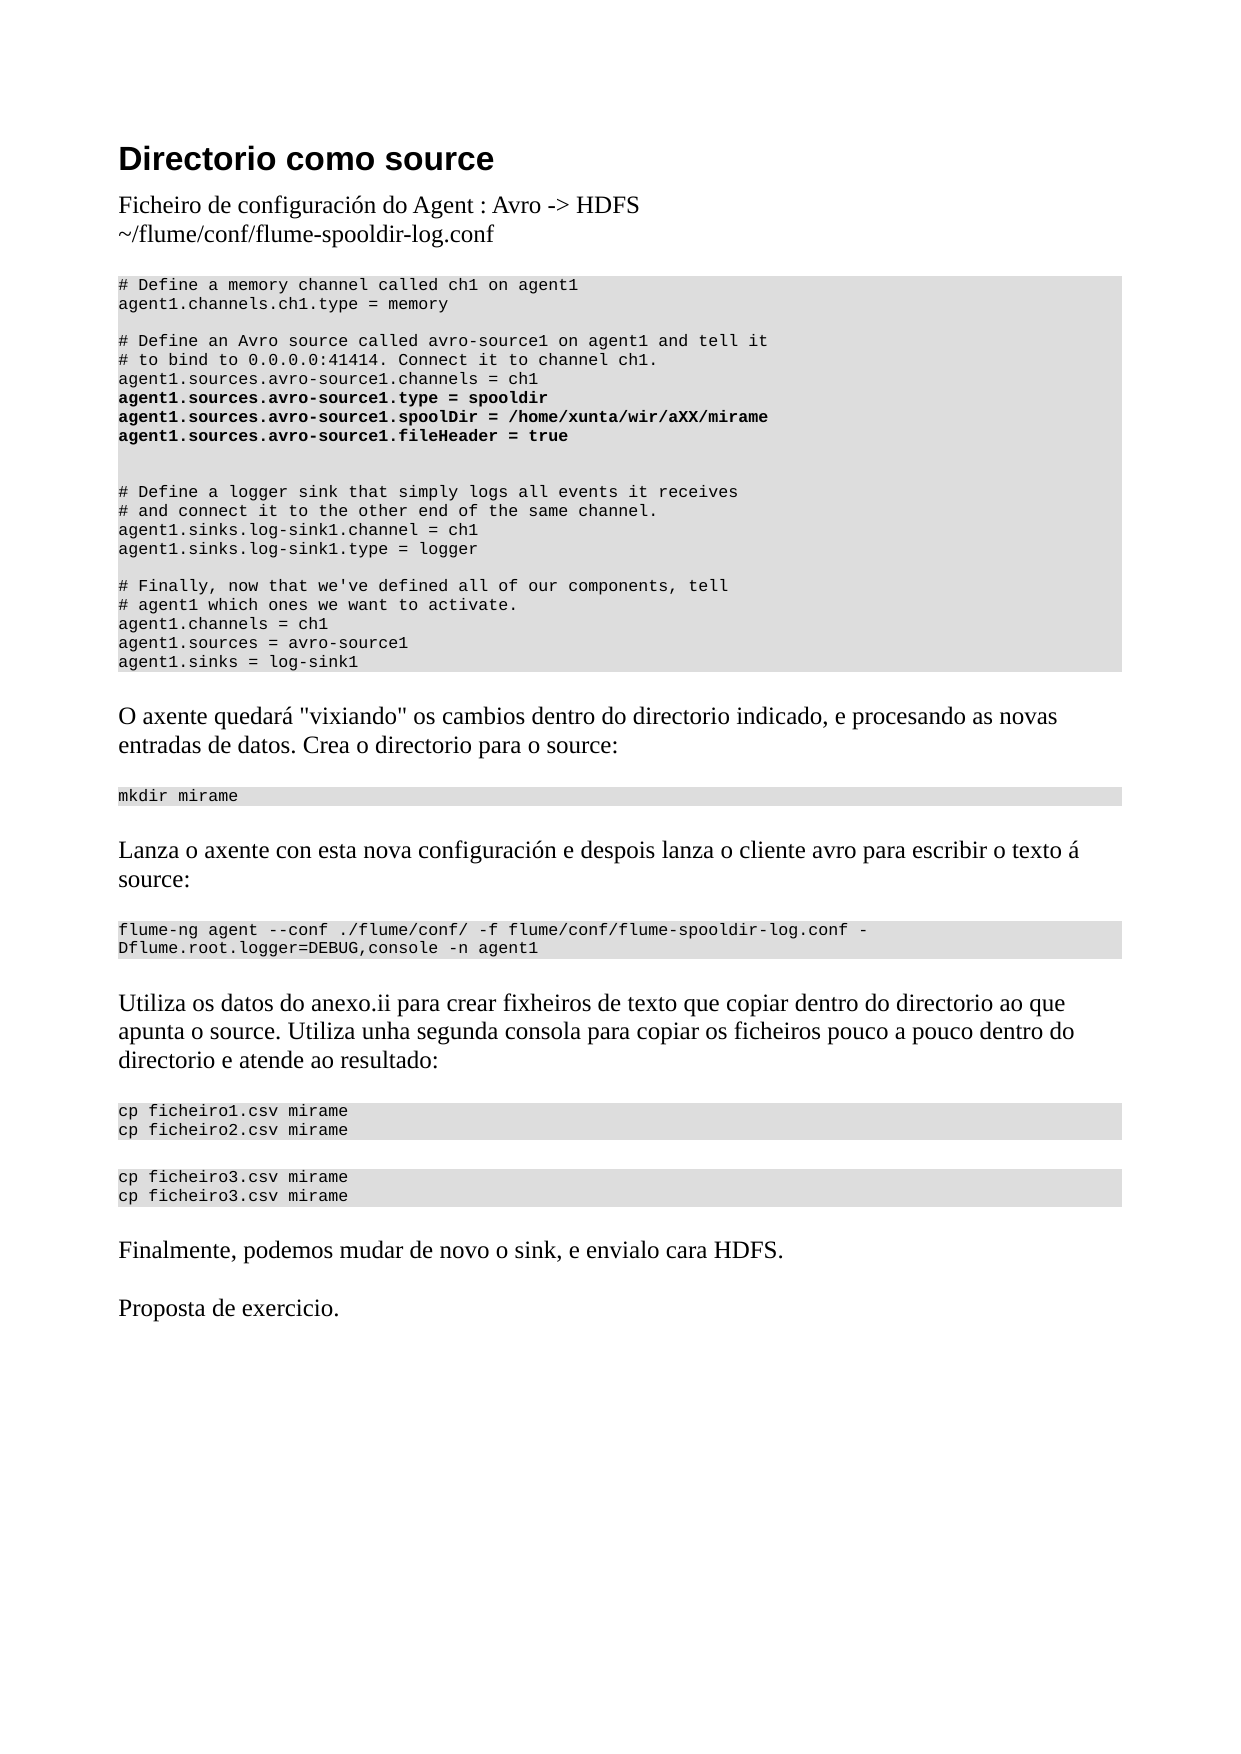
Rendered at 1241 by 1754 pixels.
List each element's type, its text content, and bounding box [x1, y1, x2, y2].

text agent1.sinks.log-sink1.type = logger [118, 540, 1122, 559]
text agent1.sinks = log-sink1 [118, 653, 1122, 672]
text agent1.sources.avro-source1.channels = ch1 [118, 371, 1122, 389]
text agent1.sources.avro-source1.spoolDir = /home/xunta/wir/aXX/mirame [118, 408, 1122, 427]
text Finalmente, podemos mudar de novo o sink, e envialo cara HDFS. [118, 1236, 1122, 1264]
text ~/flume/conf/flume-spooldir-log.conf [118, 219, 1122, 248]
text flume-ng agent --conf ./flume/conf/ -f flume/conf/flume-spooldir-log.conf -Dflume.root.logger=DEBUG,console -n agent1 [118, 921, 1122, 959]
text # Define a memory channel called ch1 on agent1 [118, 276, 1122, 295]
text agent1.sources = avro-source1 [118, 634, 1122, 653]
text agent1.channels = ch1 [118, 616, 1122, 634]
text agent1.sources.avro-source1.type = spooldir [118, 389, 1122, 408]
text Proposta de exercicio. [118, 1293, 1122, 1322]
text mkdir mirame [118, 787, 1122, 806]
text cp ficheiro3.csv mirame [118, 1188, 1122, 1207]
text # and connect it to the other end of the same channel. [118, 503, 1122, 521]
text agent1.channels.ch1.type = memory [118, 295, 1122, 314]
text cp ficheiro1.csv mirame [118, 1103, 1122, 1121]
text # agent1 which ones we want to activate. [118, 597, 1122, 616]
text # Define an Avro source called avro-source1 on agent1 and tell it [118, 333, 1122, 352]
text Lanza o axente con esta nova configuración e despois lanza o cliente avro para escribir o texto á source: [118, 835, 1122, 892]
text # Finally, now that we've defined all of our components, tell [118, 578, 1122, 597]
text Ficheiro de configuración do Agent : Avro -> HDFS [118, 190, 1122, 219]
text Utiliza os datos do anexo.ii para crear fixheiros de texto que copiar dentro do directorio ao que apunta o source. Utiliza unha segunda consola para copiar os ficheiros pouco a pouco dentro do directorio e atende ao resultado: [118, 988, 1122, 1074]
subtitle Directorio como source [118, 139, 1122, 178]
text agent1.sinks.log-sink1.channel = ch1 [118, 521, 1122, 540]
text # to bind to 0.0.0.0:41414. Connect it to channel ch1. [118, 352, 1122, 371]
text cp ficheiro3.csv mirame [118, 1169, 1122, 1188]
text cp ficheiro2.csv mirame [118, 1121, 1122, 1140]
text # Define a logger sink that simply logs all events it receives [118, 484, 1122, 503]
text O axente quedará "vixiando" os cambios dentro do directorio indicado, e procesando as novas entradas de datos. Crea o directorio para o source: [118, 701, 1122, 758]
text agent1.sources.avro-source1.fileHeader = true [118, 427, 1122, 446]
